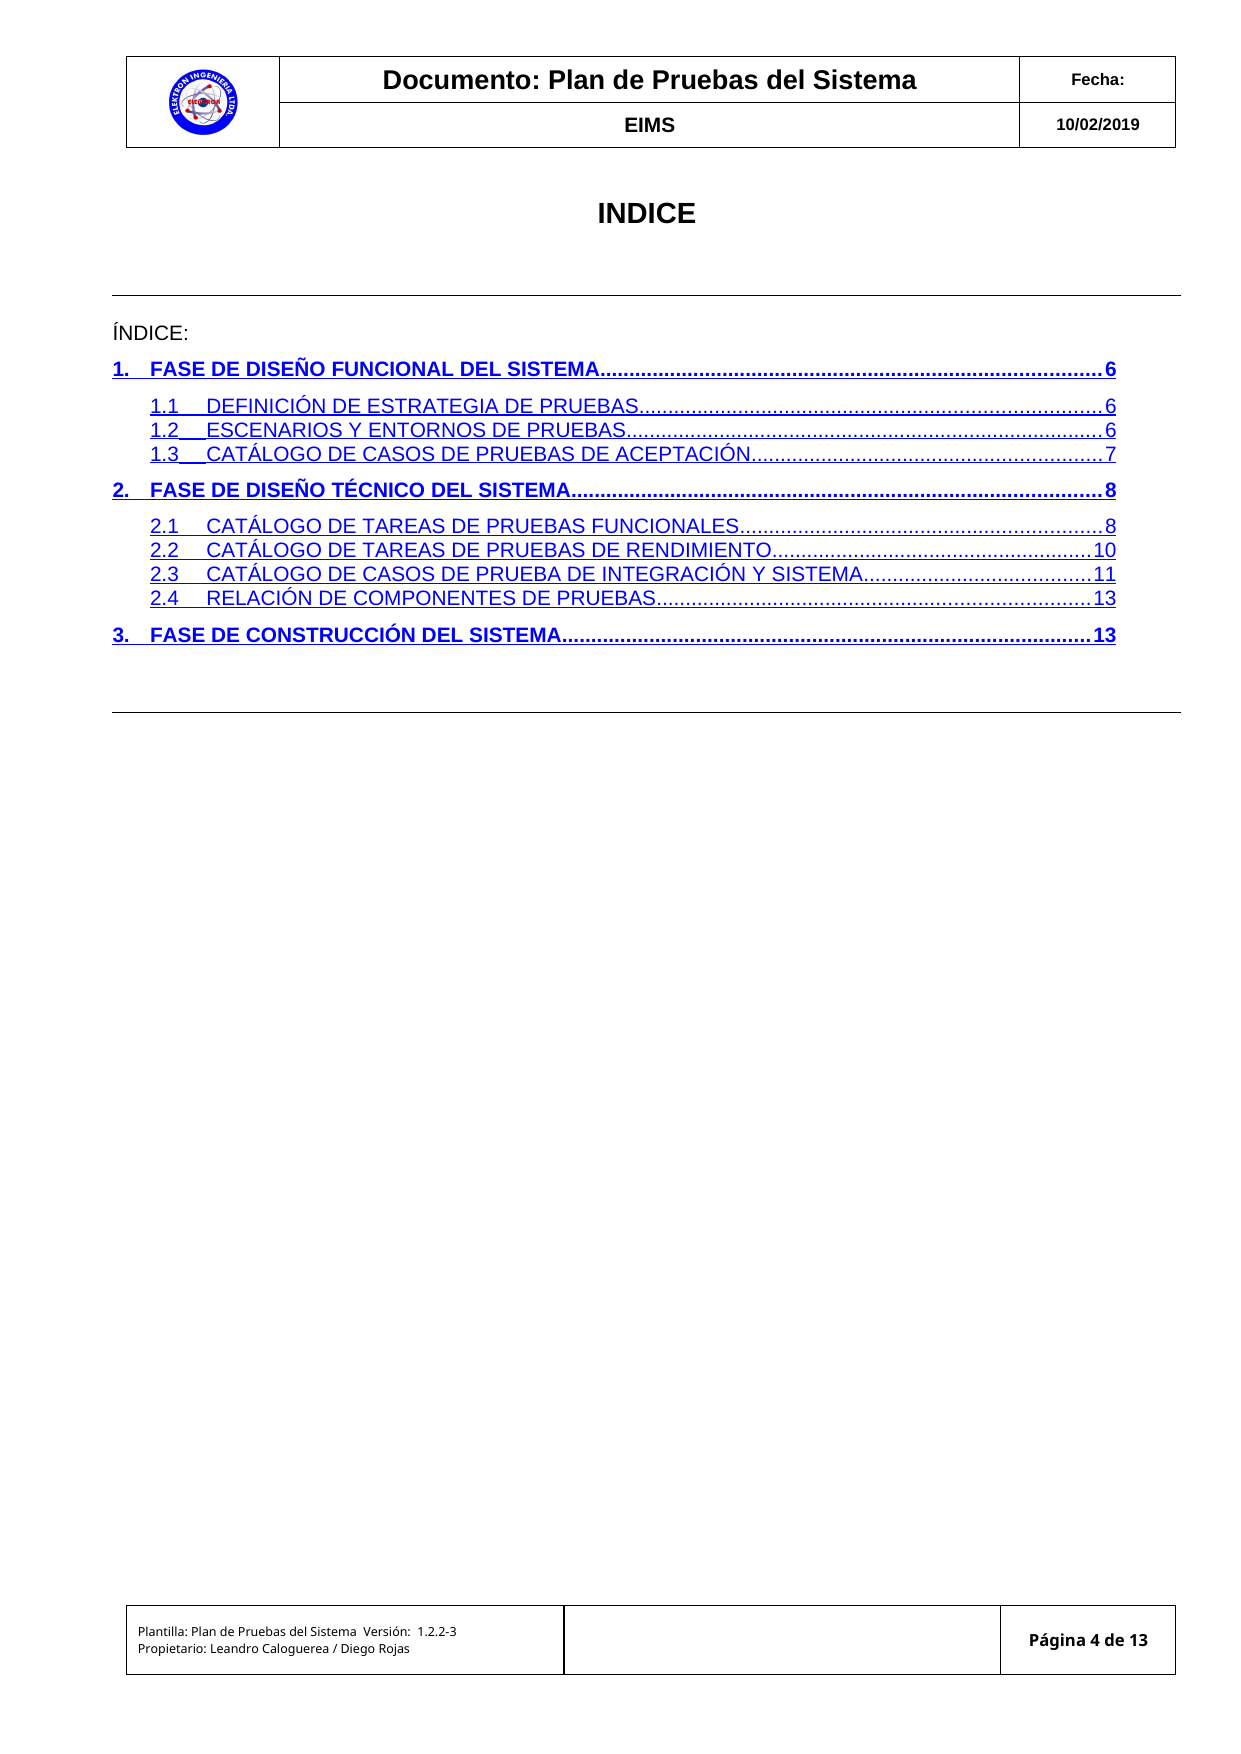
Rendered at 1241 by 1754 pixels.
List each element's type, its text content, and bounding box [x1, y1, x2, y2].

picture [167, 67, 239, 136]
text 3. FASE DE CONSTRUCCIÓN DEL SISTEMA 13 [112, 623, 1181, 647]
text 1.1 DEFINICIÓN DE ESTRATEGIA DE PRUEBAS 6 [150, 393, 1181, 417]
text 2. FASE DE DISEÑO TÉCNICO DEL SISTEMA 8 [112, 478, 1181, 502]
text 2.3 CATÁLOGO DE CASOS DE PRUEBA DE INTEGRACIÓN Y SISTEMA 11 [150, 562, 1181, 586]
text ÍNDICE: [112, 321, 1181, 344]
text 1. FASE DE DISEÑO FUNCIONAL DEL SISTEMA 6 [112, 357, 1181, 381]
text INDICE [112, 196, 1181, 229]
text 1.3 CATÁLOGO DE CASOS DE PRUEBAS DE ACEPTACIÓN 7 [150, 441, 1181, 465]
text 2.1 CATÁLOGO DE TAREAS DE PRUEBAS FUNCIONALES 8 [150, 514, 1181, 538]
text 1.2 ESCENARIOS Y ENTORNOS DE PRUEBAS 6 [150, 417, 1181, 441]
text 2.2 CATÁLOGO DE TAREAS DE PRUEBAS DE RENDIMIENTO 10 [150, 538, 1181, 562]
text 2.4 RELACIÓN DE COMPONENTES DE PRUEBAS 13 [150, 586, 1181, 610]
